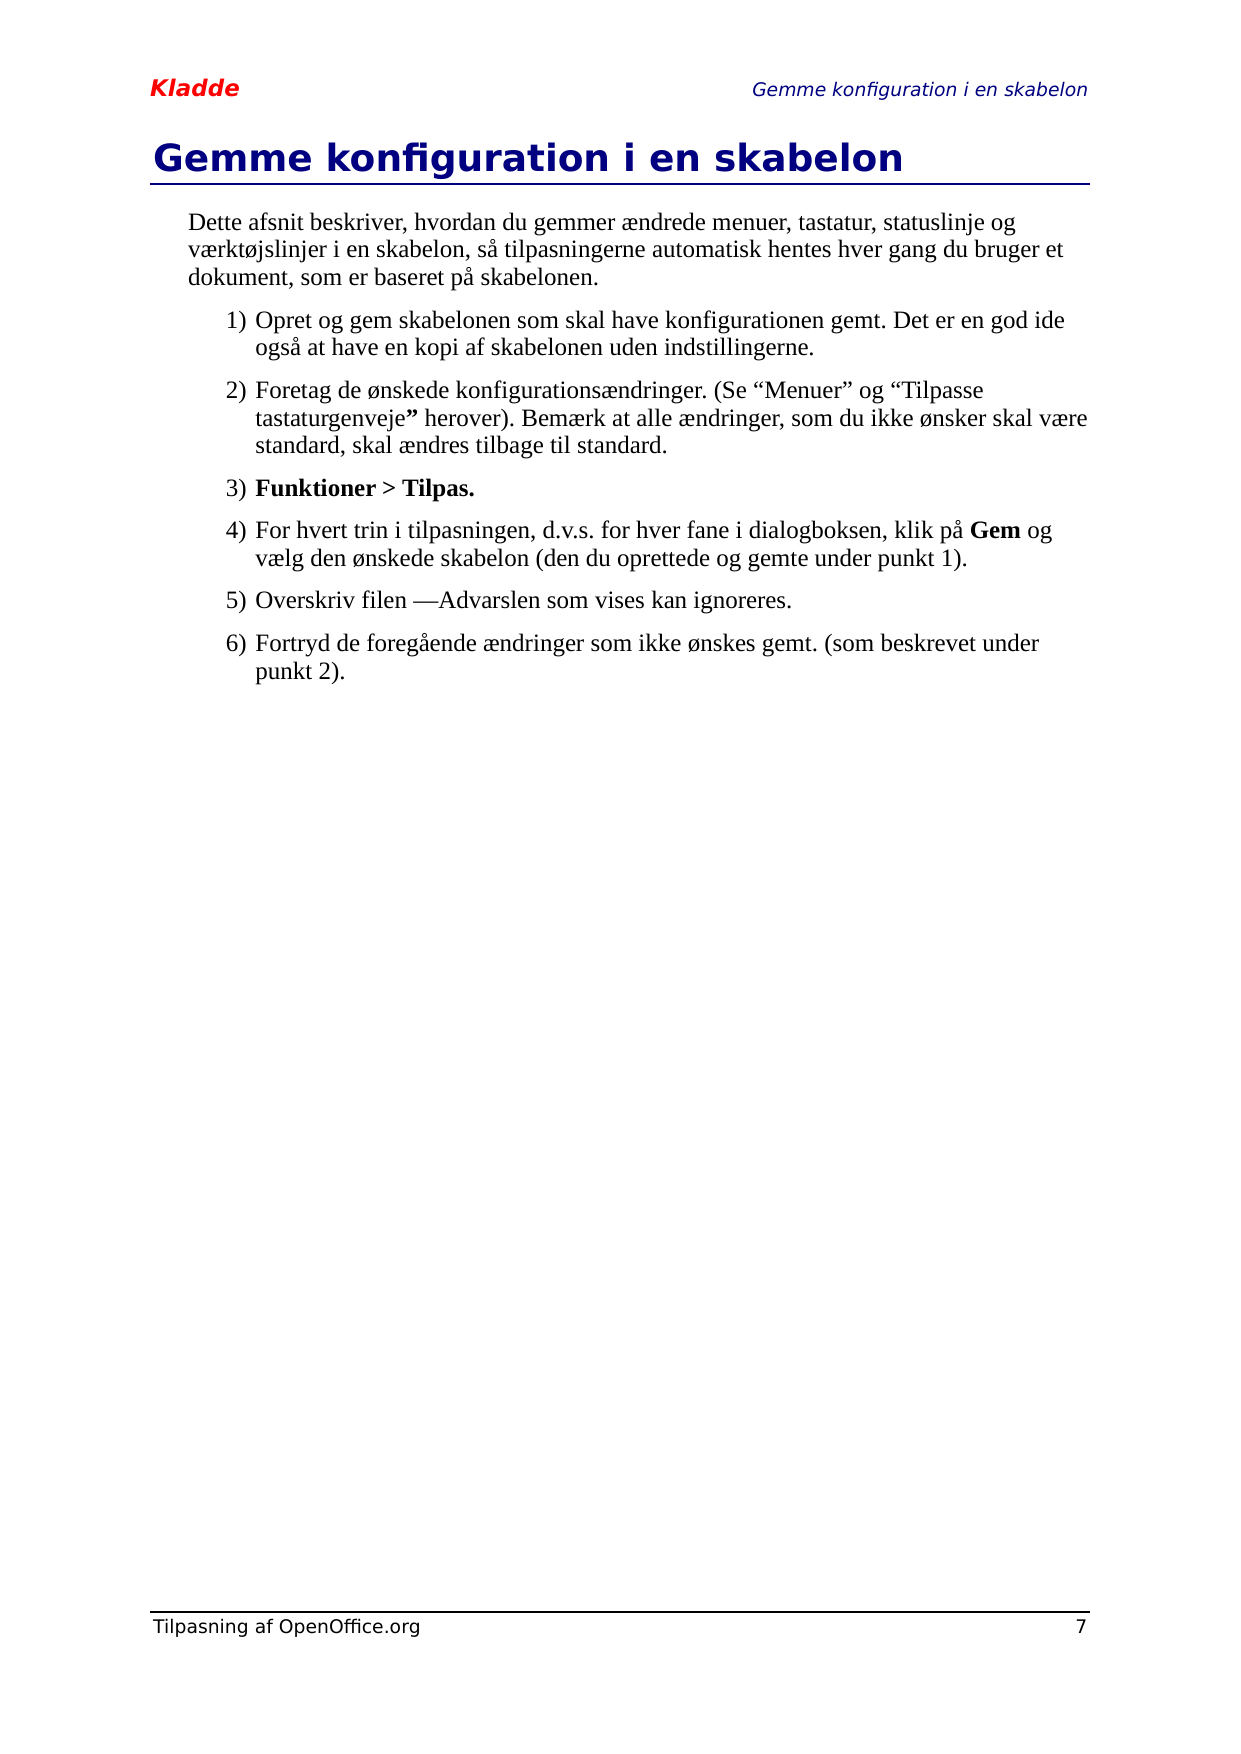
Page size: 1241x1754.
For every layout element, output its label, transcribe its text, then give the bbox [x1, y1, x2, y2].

subtitle Gemme konfiguration i en skabelon [150, 134, 1090, 183]
list Funktioner > Tilpas. [226, 474, 1090, 502]
list Fortryd de foregående ændringer som ikke ønskes gemt. (som beskrevet under punkt 2). [226, 629, 1090, 684]
list Foretag de ønskede konfigurationsændringer. (Se “Menuer” og “Tilpasse tastaturgenveje” herover). Bemærk at alle ændringer, som du ikke ønsker skal være standard, skal ændres tilbage til standard. [226, 376, 1090, 459]
list Overskriv filen —Advarslen som vises kan ignoreres. [226, 587, 1090, 614]
list Opret og gem skabelonen som skal have konfigurationen gemt. Det er en god ide også at have en kopi af skabelonen uden indstillingerne. [226, 306, 1090, 361]
list For hvert trin i tilpasningen, d.v.s. for hver fane i dialogboksen, klik på Gem og vælg den ønskede skabelon (den du oprettede og gemte under punkt 1). [226, 516, 1090, 572]
text Dette afsnit beskriver, hvordan du gemmer ændrede menuer, tastatur, statuslinje og værktøjslinjer i en skabelon, så tilpasningerne automatisk hentes hver gang du bruger et dokument, som er baseret på skabelonen. [188, 208, 1090, 291]
